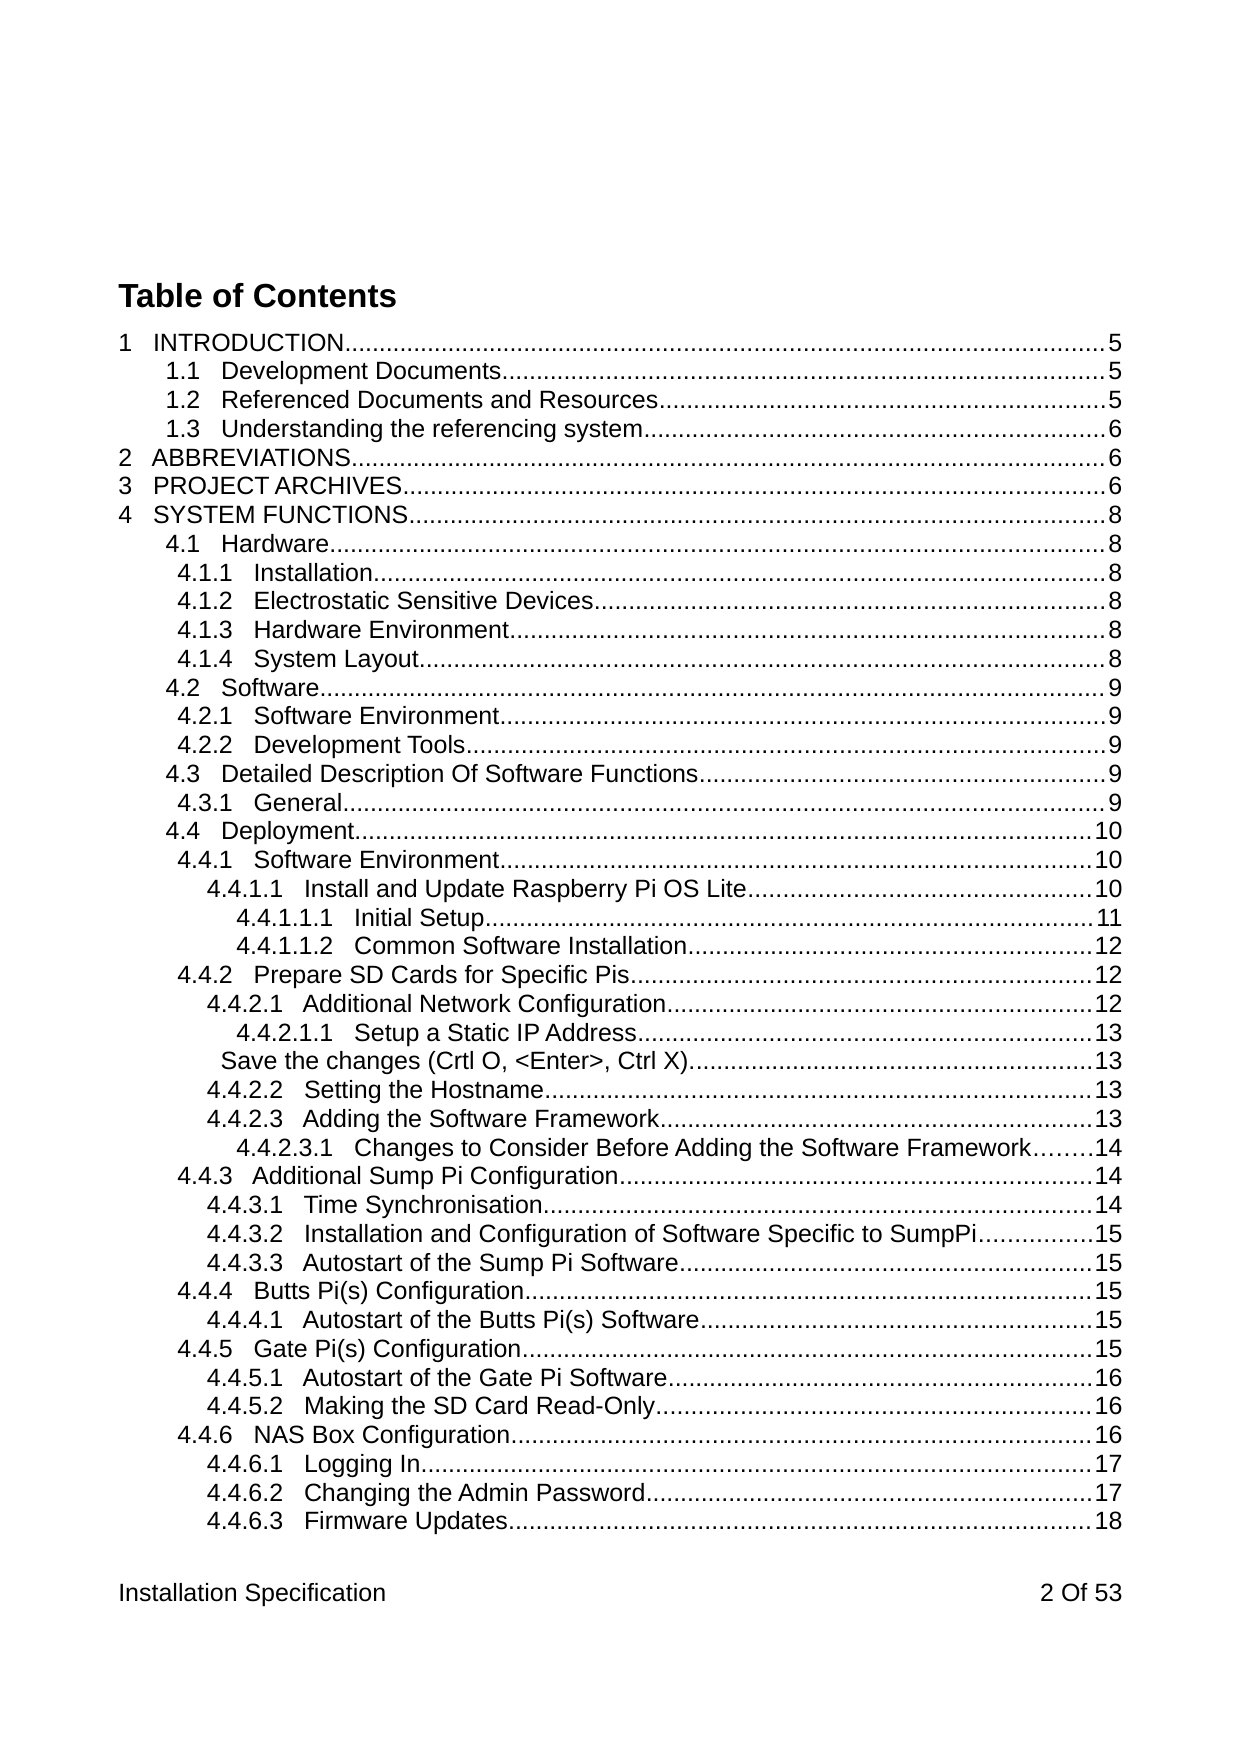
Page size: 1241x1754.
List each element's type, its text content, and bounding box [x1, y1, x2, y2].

text 4.4.2.3 Adding the Software Framework 13 [207, 1104, 1122, 1132]
text 4.4.6.3 Firmware Updates 18 [207, 1506, 1122, 1535]
text 1 INTRODUCTION 5 [118, 327, 1122, 356]
text 4.4.3.2 Installation and Configuration of Software Specific to SumpPi 15 [207, 1219, 1122, 1247]
text 4.2.2 Development Tools 9 [177, 730, 1122, 759]
text 4.4.1.1.2 Common Software Installation 12 [236, 931, 1122, 960]
text 4.4.6 NAS Box Configuration 16 [177, 1420, 1122, 1449]
text 4.4.2.1 Additional Network Configuration 12 [207, 989, 1122, 1017]
text 4.4.5.1 Autostart of the Gate Pi Software 16 [207, 1362, 1122, 1391]
text 4.4.3.3 Autostart of the Sump Pi Software 15 [207, 1247, 1122, 1276]
text 4.4.4.1 Autostart of the Butts Pi(s) Software 15 [207, 1305, 1122, 1334]
text 4.3.1 General 9 [177, 787, 1122, 816]
text 4 SYSTEM FUNCTIONS 8 [118, 500, 1122, 529]
text 4.2.1 Software Environment 9 [177, 701, 1122, 730]
text 4.4.6.2 Changing the Admin Password 17 [207, 1477, 1122, 1506]
text 4.1.4 System Layout 8 [177, 644, 1122, 672]
text 4.4.6.1 Logging In 17 [207, 1449, 1122, 1477]
subtitle Table of Contents [118, 277, 1122, 315]
text 4.1.3 Hardware Environment 8 [177, 615, 1122, 644]
text Save the changes (Crtl O, <Enter>, Ctrl X). 13 [207, 1046, 1122, 1075]
text 1.1 Development Documents 5 [148, 356, 1122, 385]
text 4.4.2.1.1 Setup a Static IP Address 13 [236, 1017, 1122, 1046]
text 1.3 Understanding the referencing system 6 [148, 414, 1122, 442]
text 4.4.3 Additional Sump Pi Configuration 14 [177, 1161, 1122, 1190]
text 4.3 Detailed Description Of Software Functions 9 [148, 759, 1122, 787]
text 4.4.3.1 Time Synchronisation 14 [207, 1190, 1122, 1219]
text 4.4 Deployment 10 [148, 816, 1122, 845]
text 2 ABBREVIATIONS 6 [118, 442, 1122, 471]
text 4.4.2.2 Setting the Hostname 13 [207, 1075, 1122, 1104]
text 1.2 Referenced Documents and Resources 5 [148, 385, 1122, 414]
text 4.4.5.2 Making the SD Card Read-Only 16 [207, 1391, 1122, 1420]
text 4.1.2 Electrostatic Sensitive Devices 8 [177, 586, 1122, 615]
text 4.4.1 Software Environment 10 [177, 845, 1122, 874]
text 4.1.1 Installation 8 [177, 557, 1122, 586]
text 4.4.1.1 Install and Update Raspberry Pi OS Lite 10 [207, 874, 1122, 902]
text 4.2 Software 9 [148, 672, 1122, 701]
text 4.4.4 Butts Pi(s) Configuration 15 [177, 1276, 1122, 1305]
text 4.4.2 Prepare SD Cards for Specific Pis 12 [177, 960, 1122, 989]
text 4.1 Hardware 8 [148, 529, 1122, 557]
text 3 PROJECT ARCHIVES 6 [118, 471, 1122, 500]
text 4.4.2.3.1 Changes to Consider Before Adding the Software Framework 14 [236, 1132, 1122, 1161]
text 4.4.1.1.1 Initial Setup 11 [236, 902, 1122, 931]
text 4.4.5 Gate Pi(s) Configuration 15 [177, 1334, 1122, 1362]
